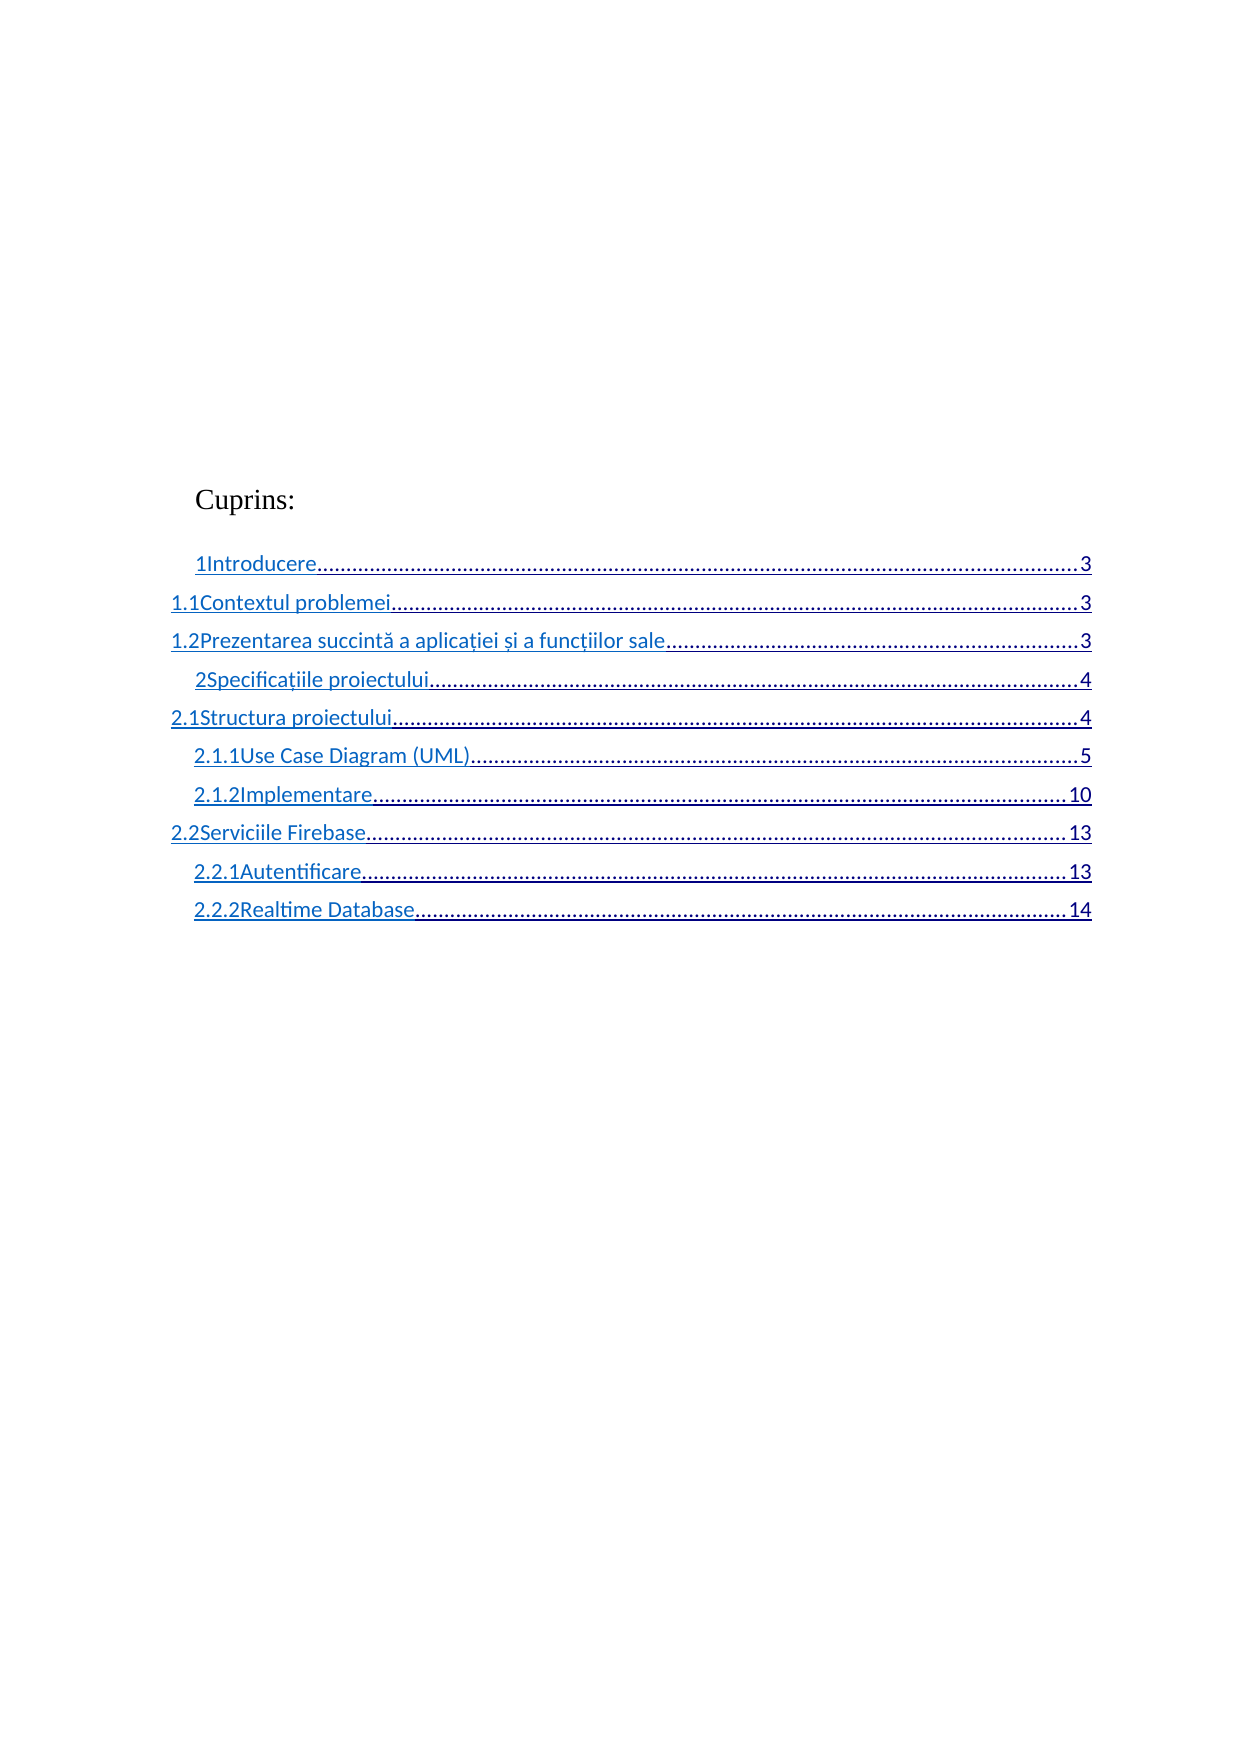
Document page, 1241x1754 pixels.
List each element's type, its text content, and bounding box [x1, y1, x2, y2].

text 1.2 Prezentarea succintă a aplicației și a funcțiilor sale 3 [171, 626, 1093, 654]
text 2.2 Serviciile Firebase 13 [171, 818, 1093, 847]
text 2.1.2 Implementare 10 [193, 780, 1093, 808]
text 1 Introducere 3 [148, 549, 1093, 577]
text 2.1 Structura proiectului 4 [171, 703, 1093, 731]
text Cuprins: [148, 482, 1093, 516]
text 2.2.2 Realtime Database 14 [193, 895, 1093, 923]
text 2.1.1 Use Case Diagram (UML) 5 [193, 742, 1093, 770]
text 1.1 Contextul problemei 3 [171, 588, 1093, 616]
text 2.2.1 Autentificare 13 [193, 857, 1093, 885]
text 2 Specificațiile proiectului 4 [148, 665, 1093, 693]
